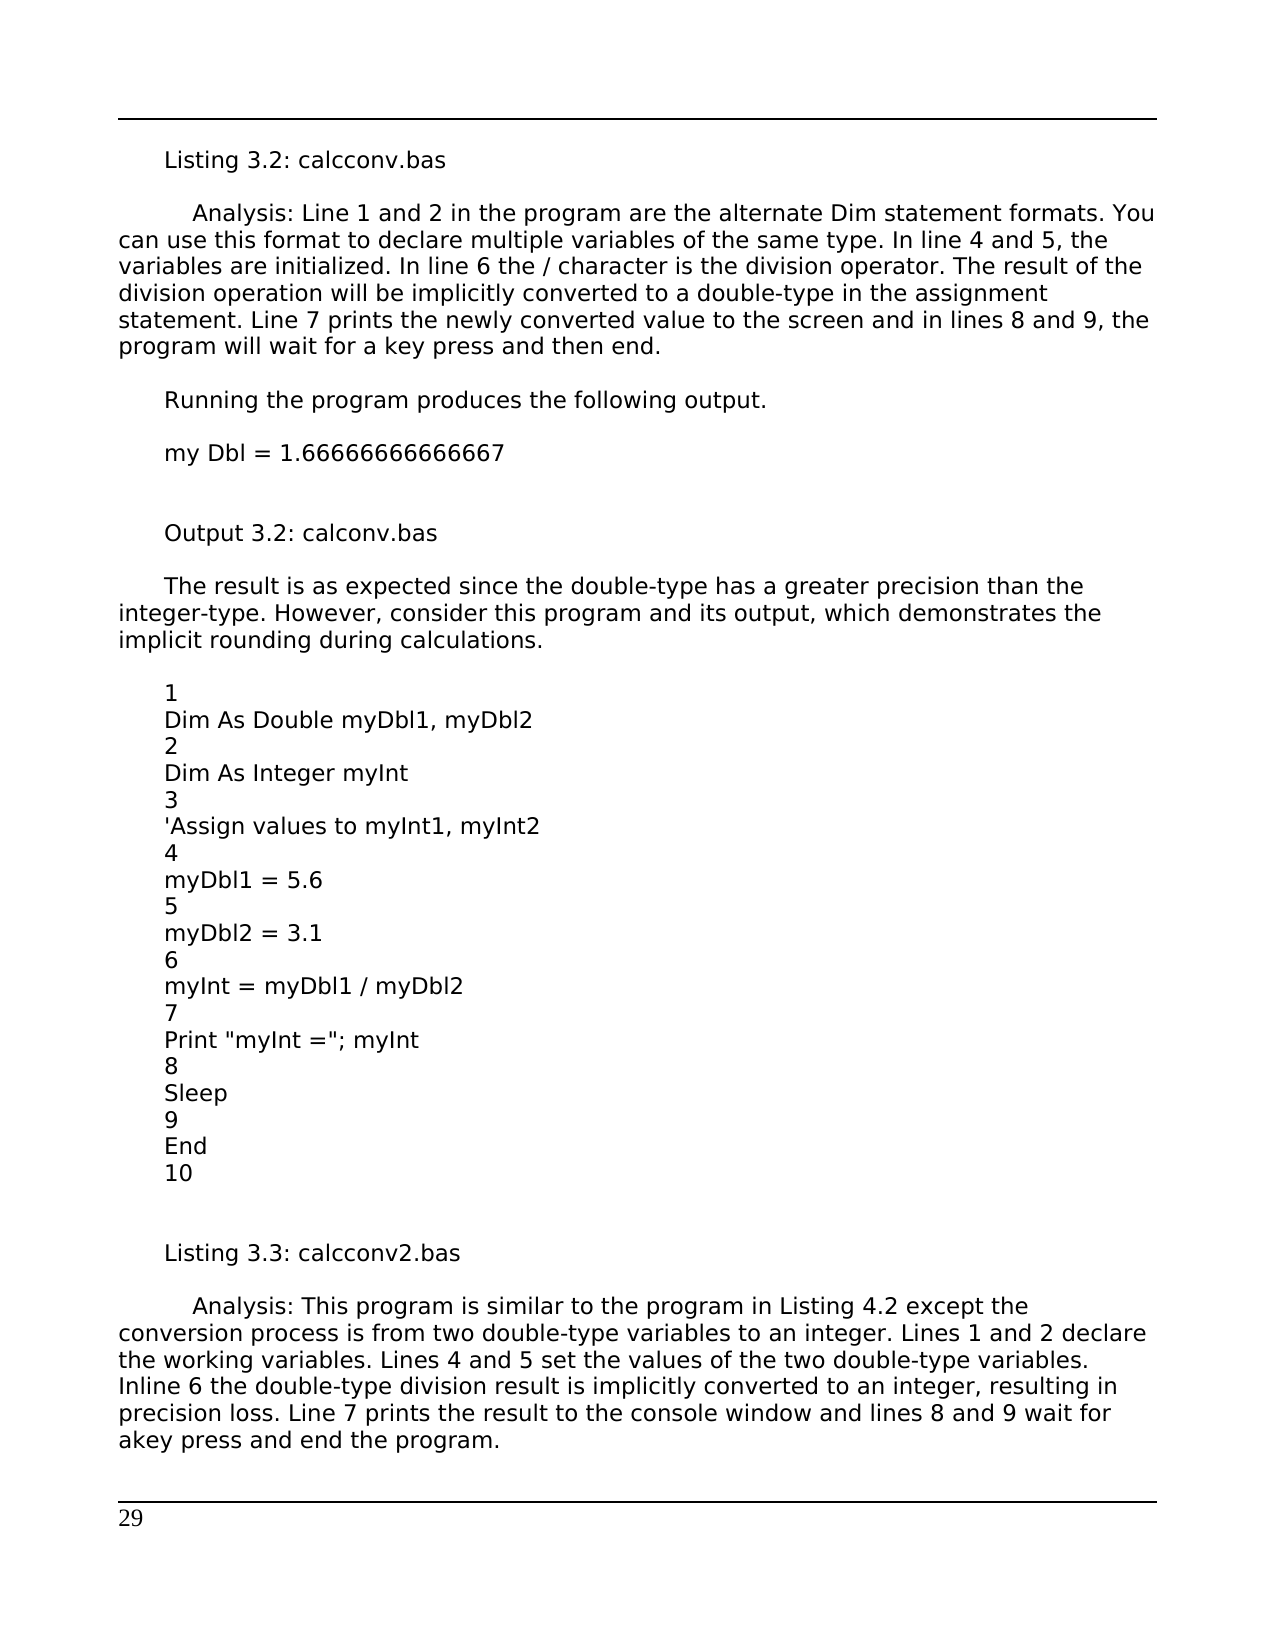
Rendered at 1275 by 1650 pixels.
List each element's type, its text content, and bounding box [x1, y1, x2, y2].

text 6 [118, 947, 1157, 973]
text Dim As Double myDbl1, myDbl2 [118, 707, 1157, 733]
text End [118, 1133, 1157, 1160]
text Output 3.2: calconv.bas [118, 520, 1157, 547]
text 2 [118, 733, 1157, 760]
text Listing 3.2: calcconv.bas [118, 147, 1157, 173]
text 9 [118, 1107, 1157, 1133]
text 5 [118, 893, 1157, 920]
text 7 [118, 1000, 1157, 1027]
text 3 [118, 787, 1157, 813]
text 10 [118, 1160, 1157, 1187]
text Print "myInt ="; myInt [118, 1027, 1157, 1053]
text Dim As Integer myInt [118, 760, 1157, 787]
text 'Assign values to myInt1, myInt2 [118, 813, 1157, 840]
text 4 [118, 840, 1157, 867]
text Analysis: Line 1 and 2 in the program are the alternate Dim statement formats. You can use this format to declare multiple variables of the same type. In line 4 and 5, the variables are initialized. In line 6 the / character is the division operator. The result of the division operation will be implicitly converted to a double-type in the assignment statement. Line 7 prints the newly converted value to the screen and in lines 8 and 9, the program will wait for a key press and then end. [118, 200, 1157, 360]
text The result is as expected since the double-type has a greater precision than the integer-type. However, consider this program and its output, which demonstrates the implicit rounding during calculations. [118, 573, 1157, 653]
text myDbl2 = 3.1 [118, 920, 1157, 947]
text Running the program produces the following output. [118, 387, 1157, 413]
text Listing 3.3: calcconv2.bas [118, 1240, 1157, 1267]
text Analysis: This program is similar to the program in Listing 4.2 except the conversion process is from two double-type variables to an integer. Lines 1 and 2 declare the working variables. Lines 4 and 5 set the values of the two double-type variables. Inline 6 the double-type division result is implicitly converted to an integer, resulting in precision loss. Line 7 prints the result to the console window and lines 8 and 9 wait for akey press and end the program. [118, 1293, 1157, 1453]
text 8 [118, 1053, 1157, 1080]
text myDbl1 = 5.6 [118, 867, 1157, 893]
text 1 [118, 680, 1157, 707]
text my Dbl = 1.66666666666667 [118, 440, 1157, 467]
text myInt = myDbl1 / myDbl2 [118, 973, 1157, 1000]
text Sleep [118, 1080, 1157, 1107]
